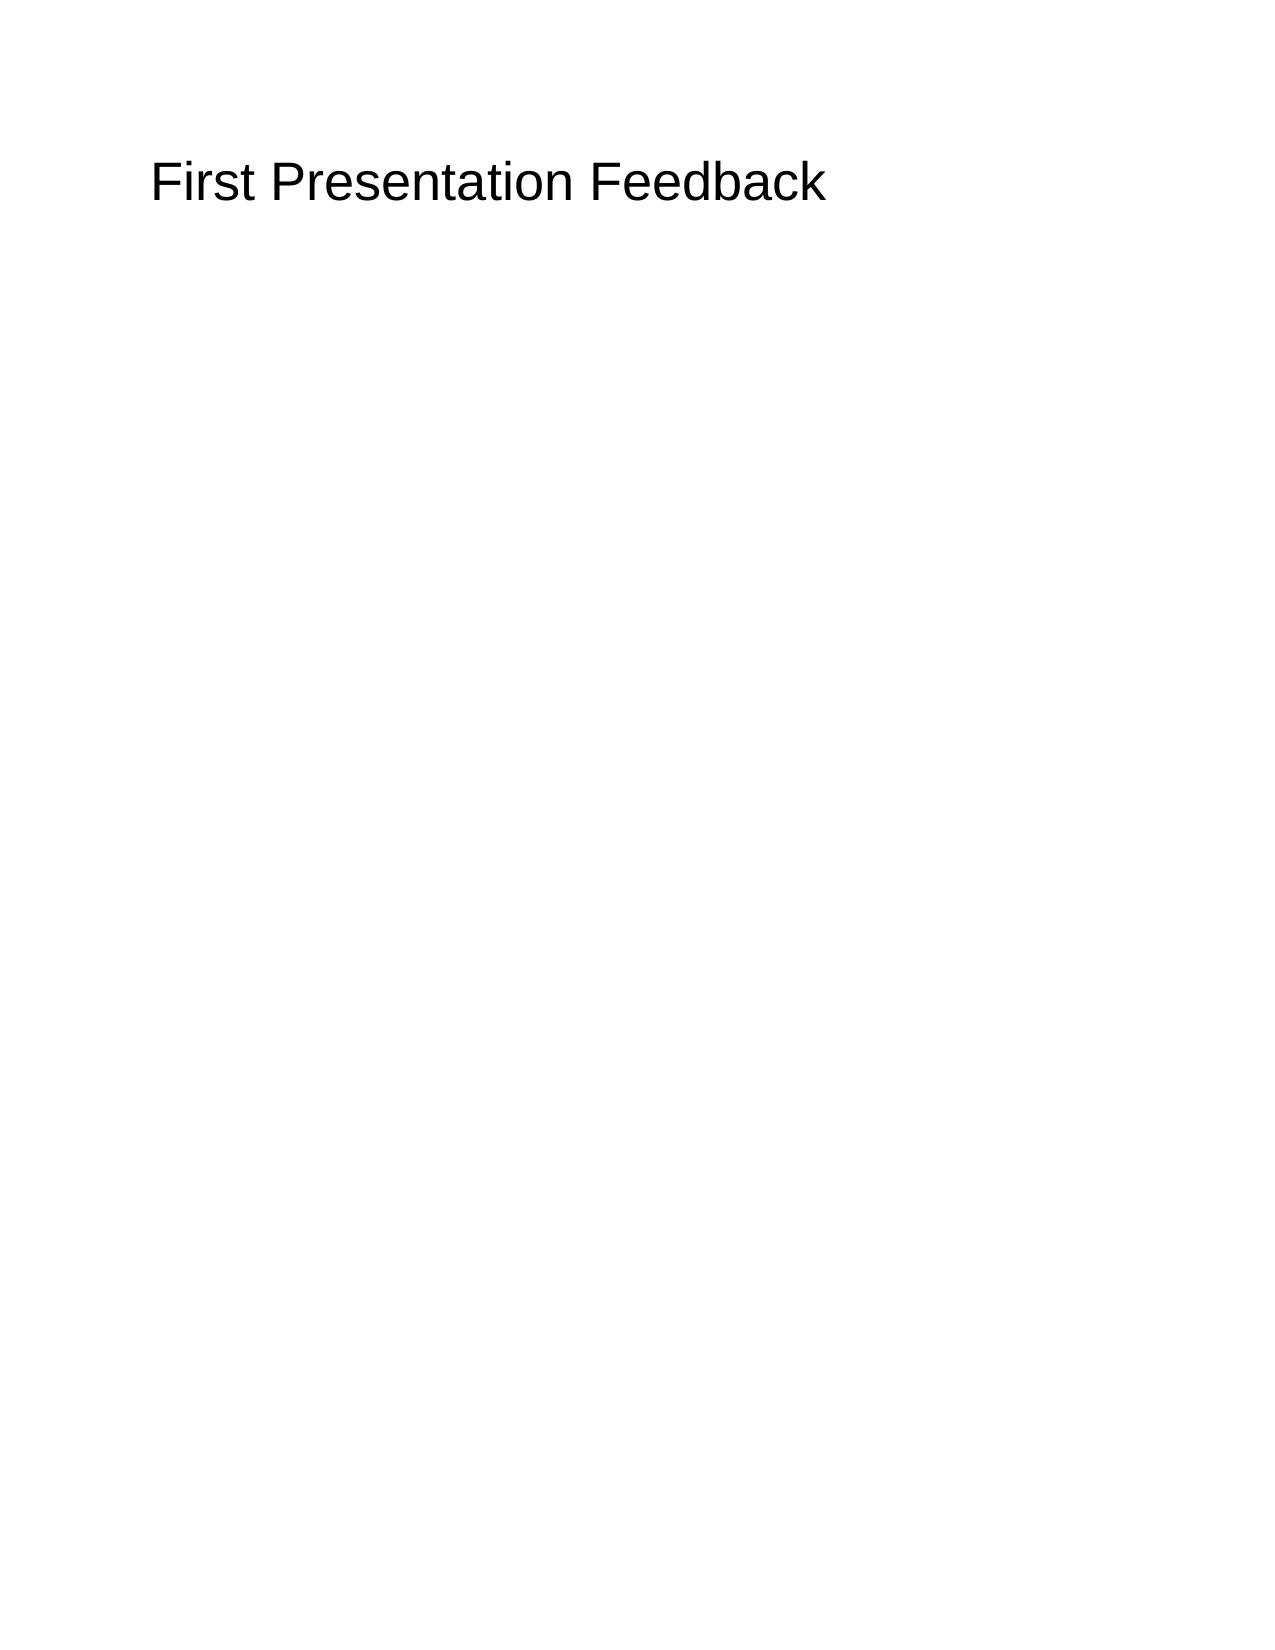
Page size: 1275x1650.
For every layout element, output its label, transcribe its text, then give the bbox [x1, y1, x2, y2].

title First Presentation Feedback [150, 150, 1125, 212]
